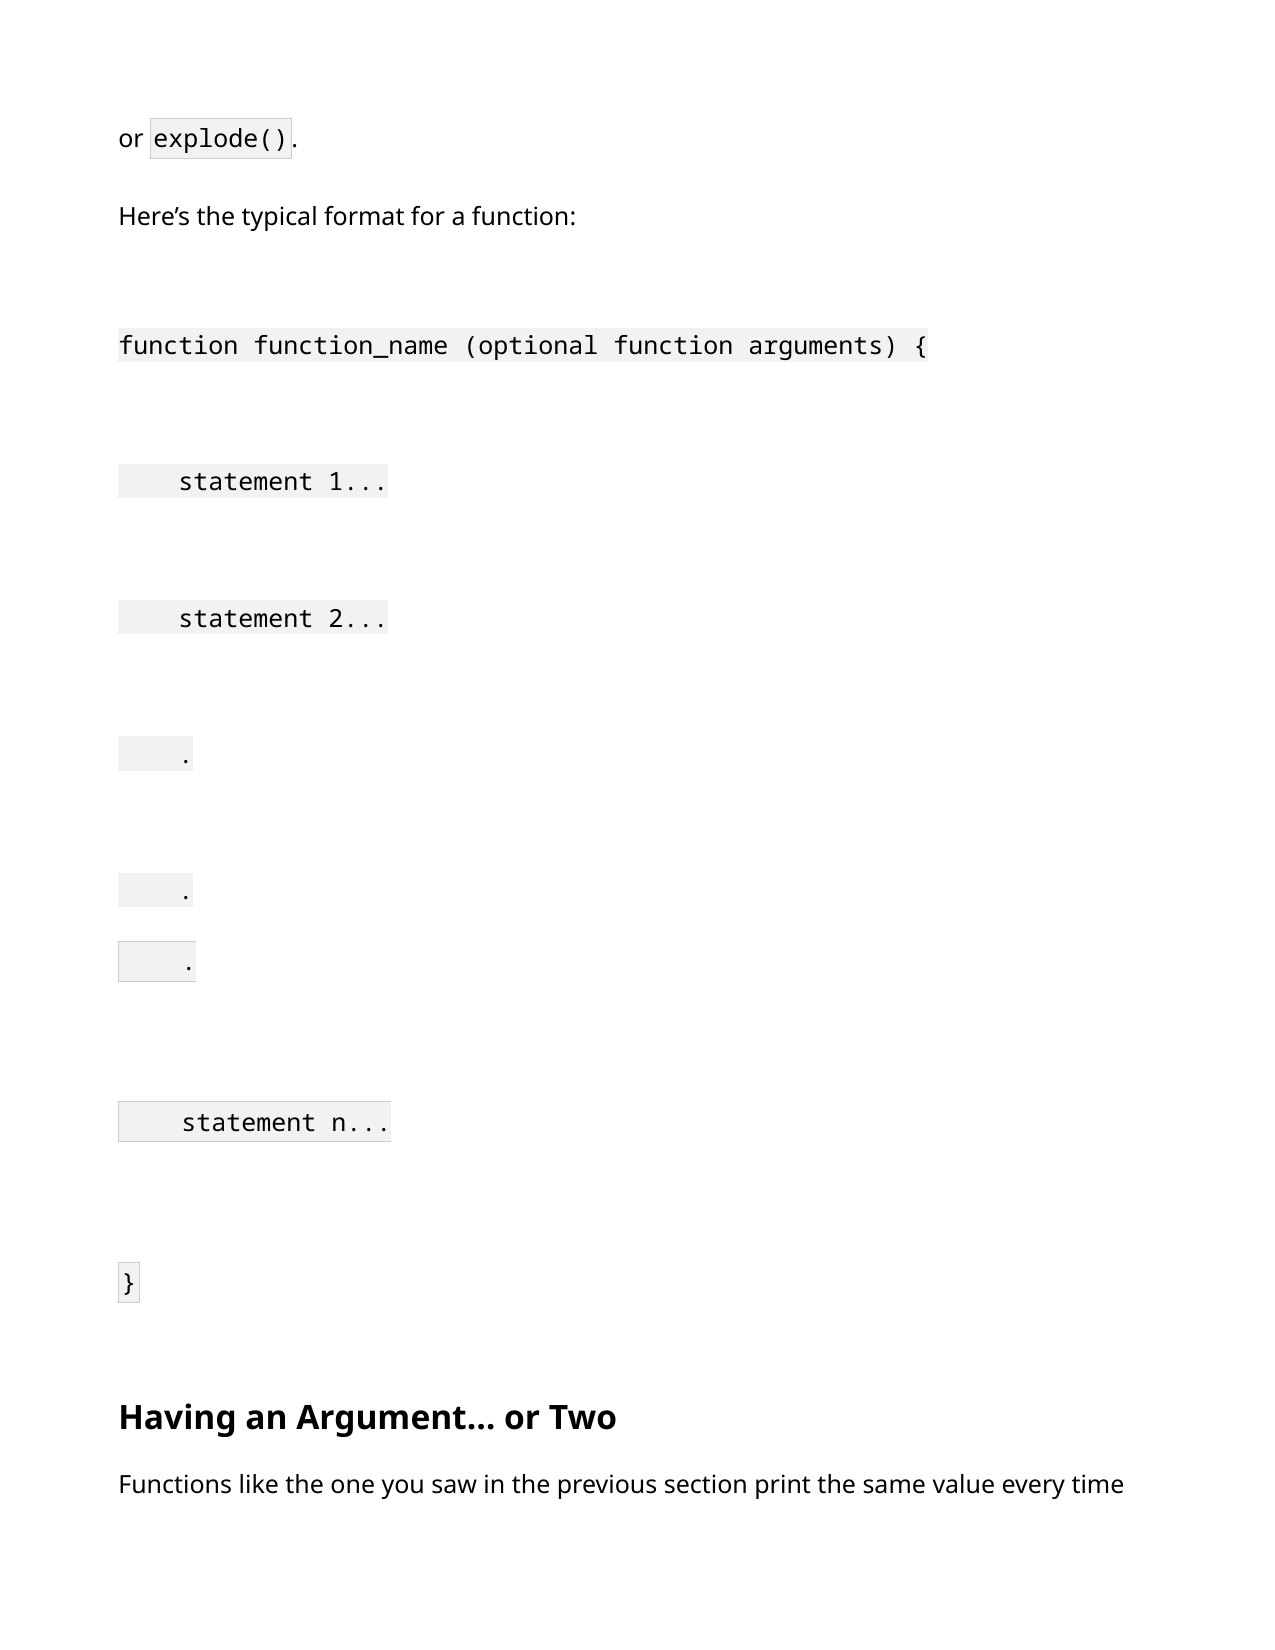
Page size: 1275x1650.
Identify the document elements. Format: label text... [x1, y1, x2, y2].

text . [292, 118, 1157, 158]
text explode() [151, 119, 291, 158]
text . statement n... } [118, 941, 1157, 1302]
text Functions like the one you saw in the previous section print the same value every time [118, 1467, 1157, 1501]
text function function_name (optional function arguments) { statement 1... statement 2... . . [118, 259, 1157, 907]
subtitle Having an Argument… or Two [118, 1393, 1157, 1439]
text Here’s the typical format for a function: [118, 198, 1157, 232]
text or [118, 118, 150, 158]
